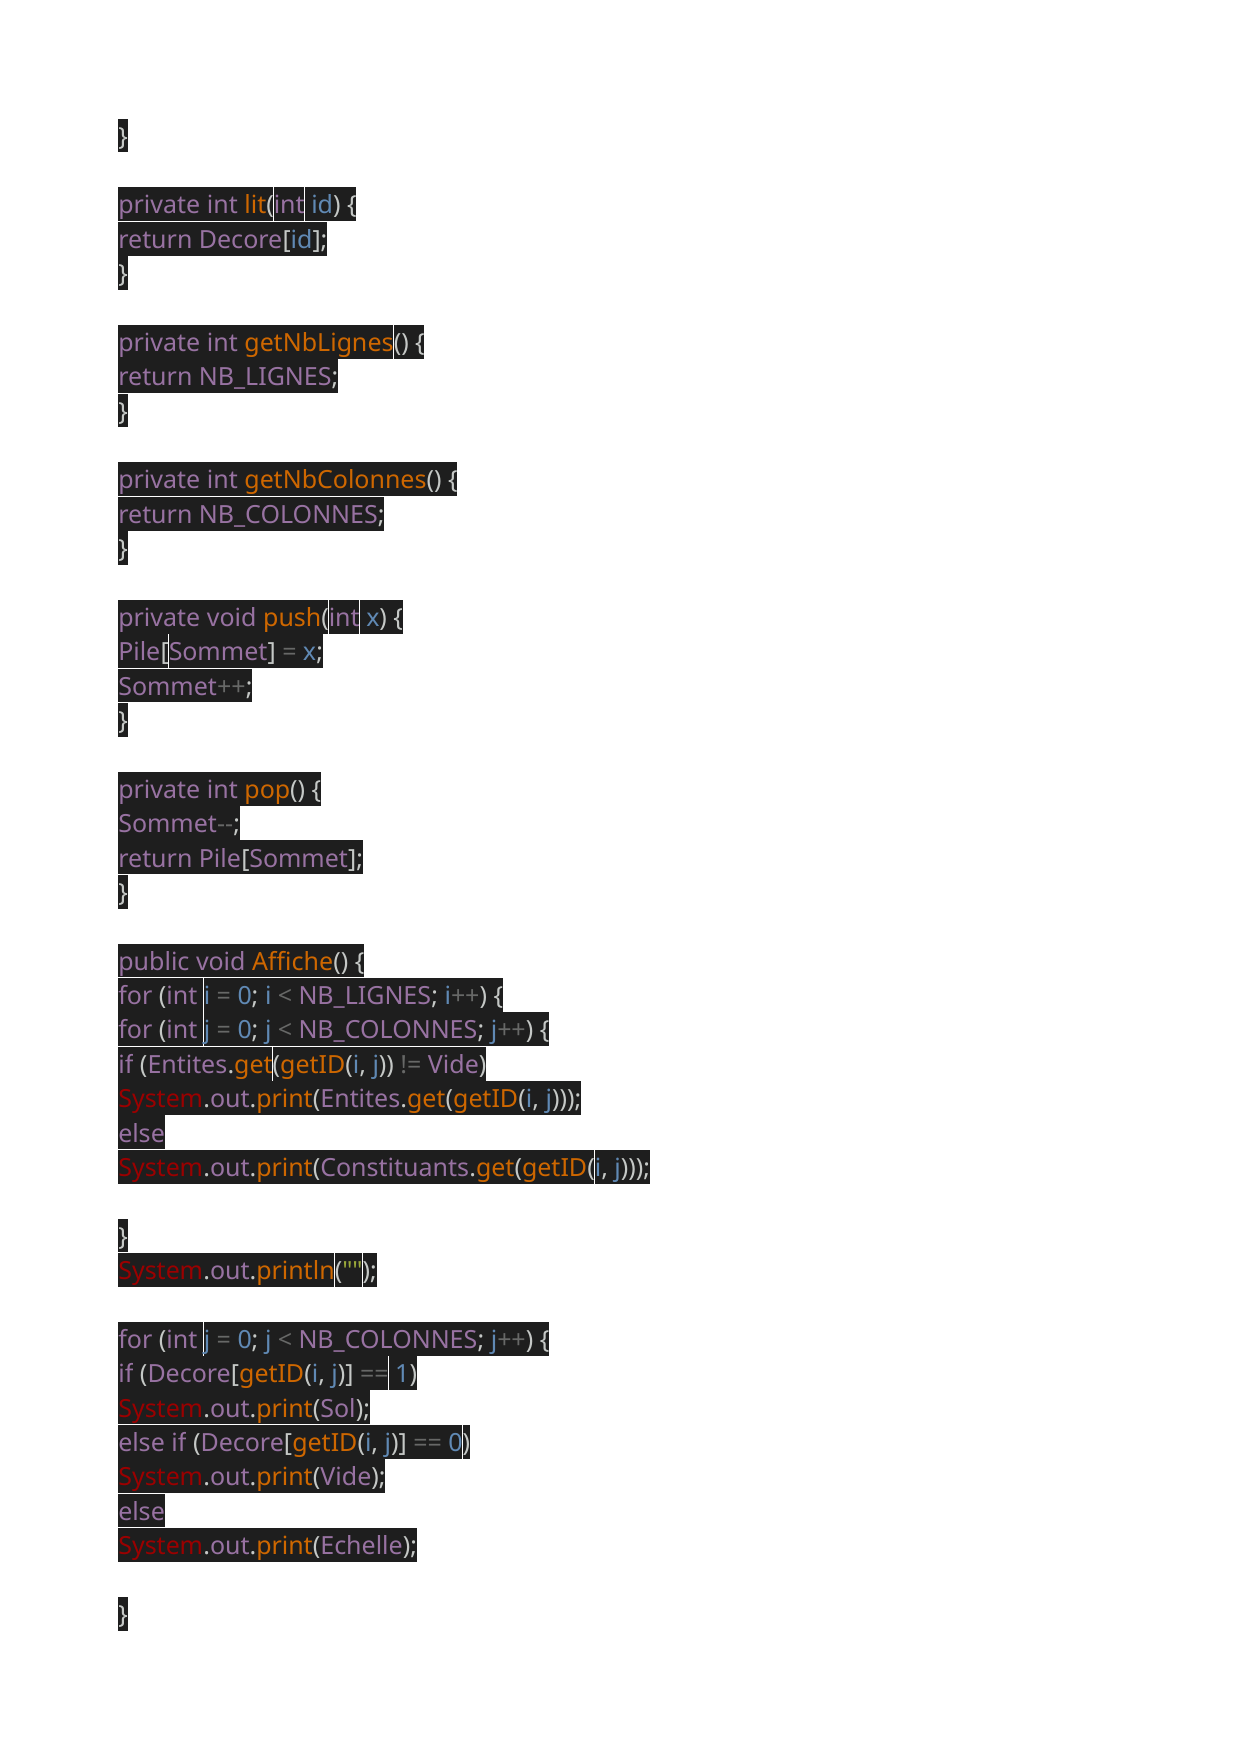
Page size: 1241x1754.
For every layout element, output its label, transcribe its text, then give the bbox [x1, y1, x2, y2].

text if (Entites.get(getID(i, j)) != Vide) [118, 1046, 1122, 1081]
text private int lit(int id) { [118, 187, 1122, 221]
text } [118, 1218, 1122, 1252]
text return Decore[id]; [118, 221, 1122, 256]
text return NB_COLONNES; [118, 496, 1122, 531]
text Sommet++; [118, 668, 1122, 702]
text return Pile[Sommet]; [118, 840, 1122, 874]
text System.out.println(""); [118, 1252, 1122, 1287]
text System.out.print(Echelle); [118, 1527, 1122, 1562]
text } [118, 118, 1122, 152]
text private void push(int x) { [118, 599, 1122, 634]
text for (int j = 0; j < NB_COLONNES; j++) { [118, 1012, 1122, 1046]
text for (int j = 0; j < NB_COLONNES; j++) { [118, 1321, 1122, 1356]
text private int pop() { [118, 771, 1122, 806]
text for (int i = 0; i < NB_LIGNES; i++) { [118, 977, 1122, 1012]
text if (Decore[getID(i, j)] == 1) [118, 1356, 1122, 1390]
text else [118, 1493, 1122, 1527]
text } [118, 256, 1122, 290]
text System.out.print(Sol); [118, 1390, 1122, 1424]
text } [118, 393, 1122, 427]
text public void Affiche() { [118, 943, 1122, 977]
text private int getNbColonnes() { [118, 462, 1122, 496]
text return NB_LIGNES; [118, 359, 1122, 393]
text Sommet--; [118, 806, 1122, 840]
text } [118, 702, 1122, 737]
text } [118, 1596, 1122, 1631]
text System.out.print(Entites.get(getID(i, j))); [118, 1081, 1122, 1115]
text } [118, 874, 1122, 909]
text System.out.print(Vide); [118, 1459, 1122, 1493]
text } [118, 531, 1122, 565]
text else [118, 1115, 1122, 1149]
text System.out.print(Constituants.get(getID(i, j))); [118, 1149, 1122, 1184]
text private int getNbLignes() { [118, 324, 1122, 359]
text Pile[Sommet] = x; [118, 634, 1122, 668]
text else if (Decore[getID(i, j)] == 0) [118, 1424, 1122, 1459]
